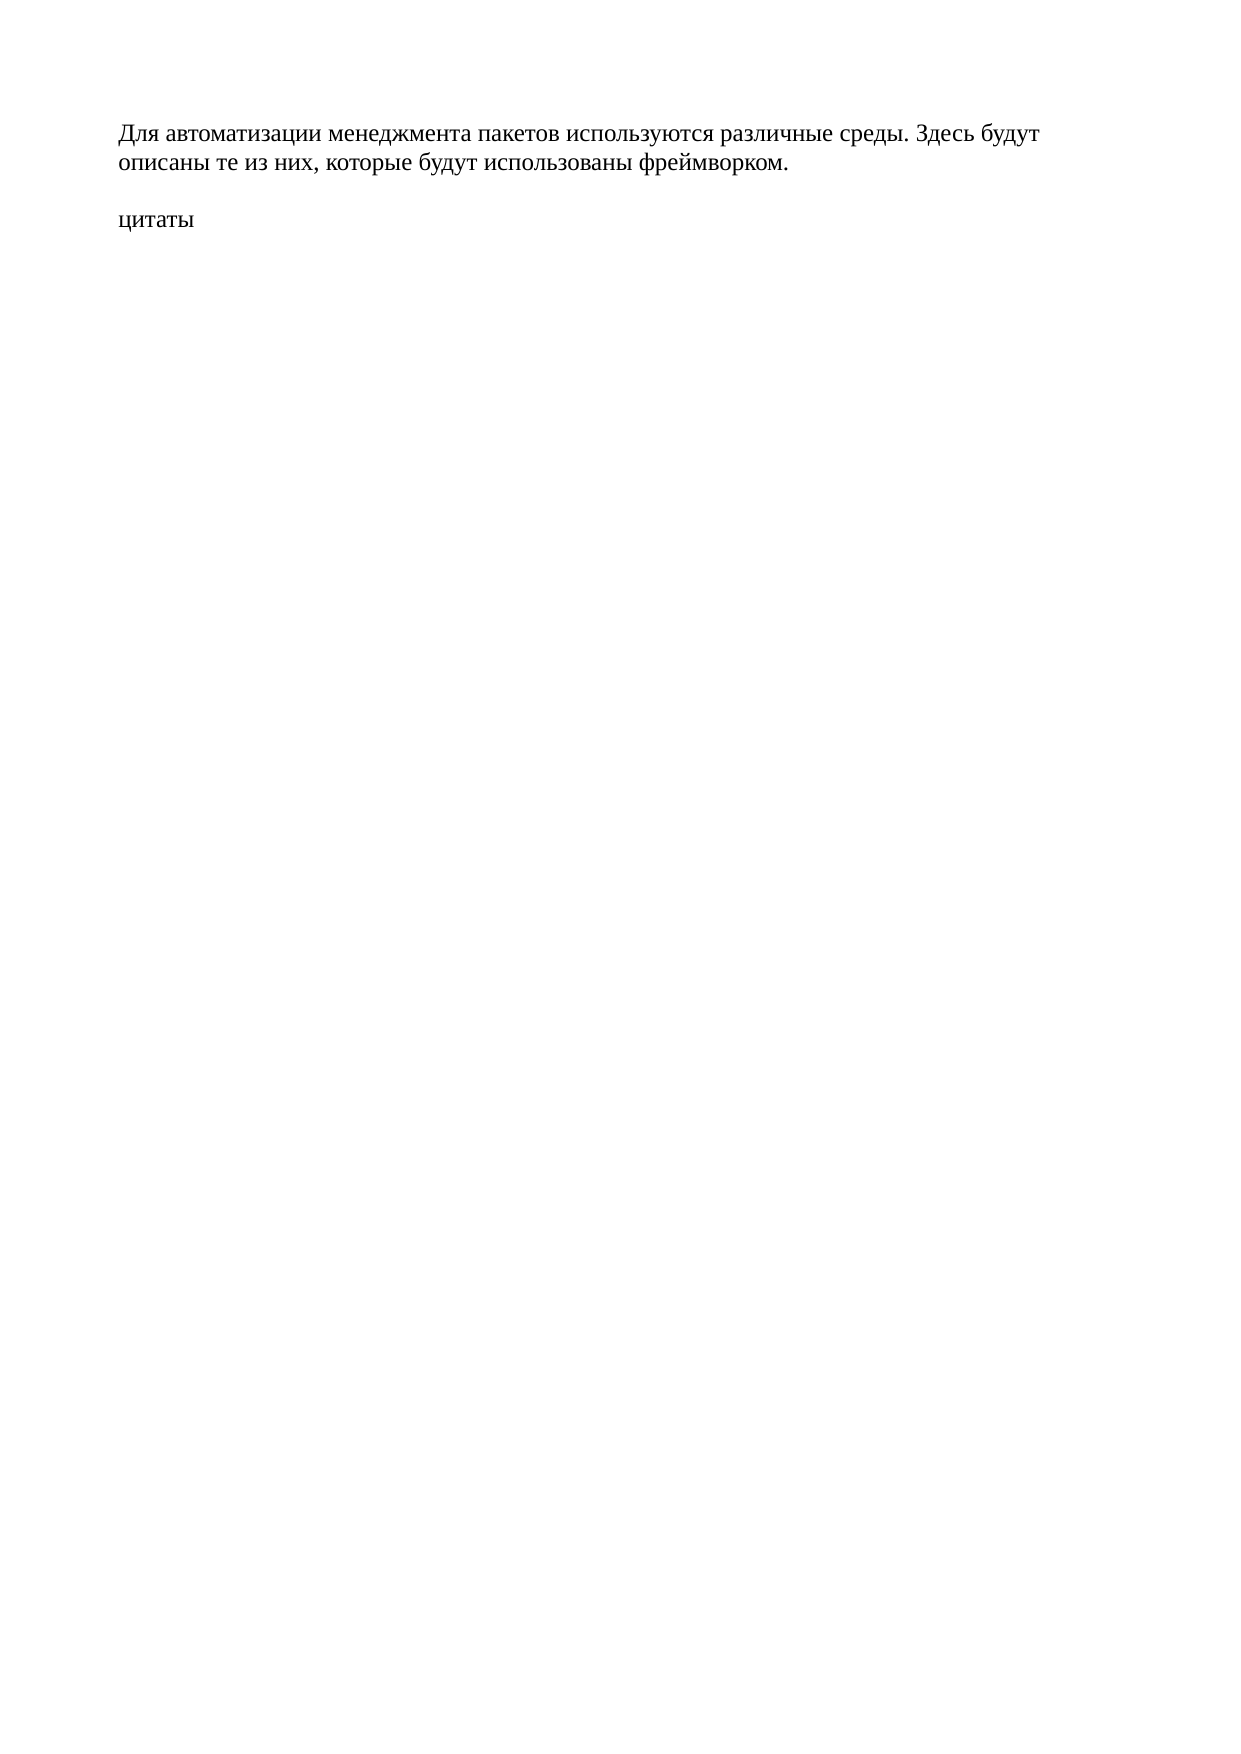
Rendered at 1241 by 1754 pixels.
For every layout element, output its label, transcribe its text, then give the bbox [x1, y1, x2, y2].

text цитаты [118, 204, 1122, 233]
text Для автоматизации менеджмента пакетов используются различные среды. Здесь будут описаны те из них, которые будут использованы фреймворком. [118, 118, 1122, 176]
